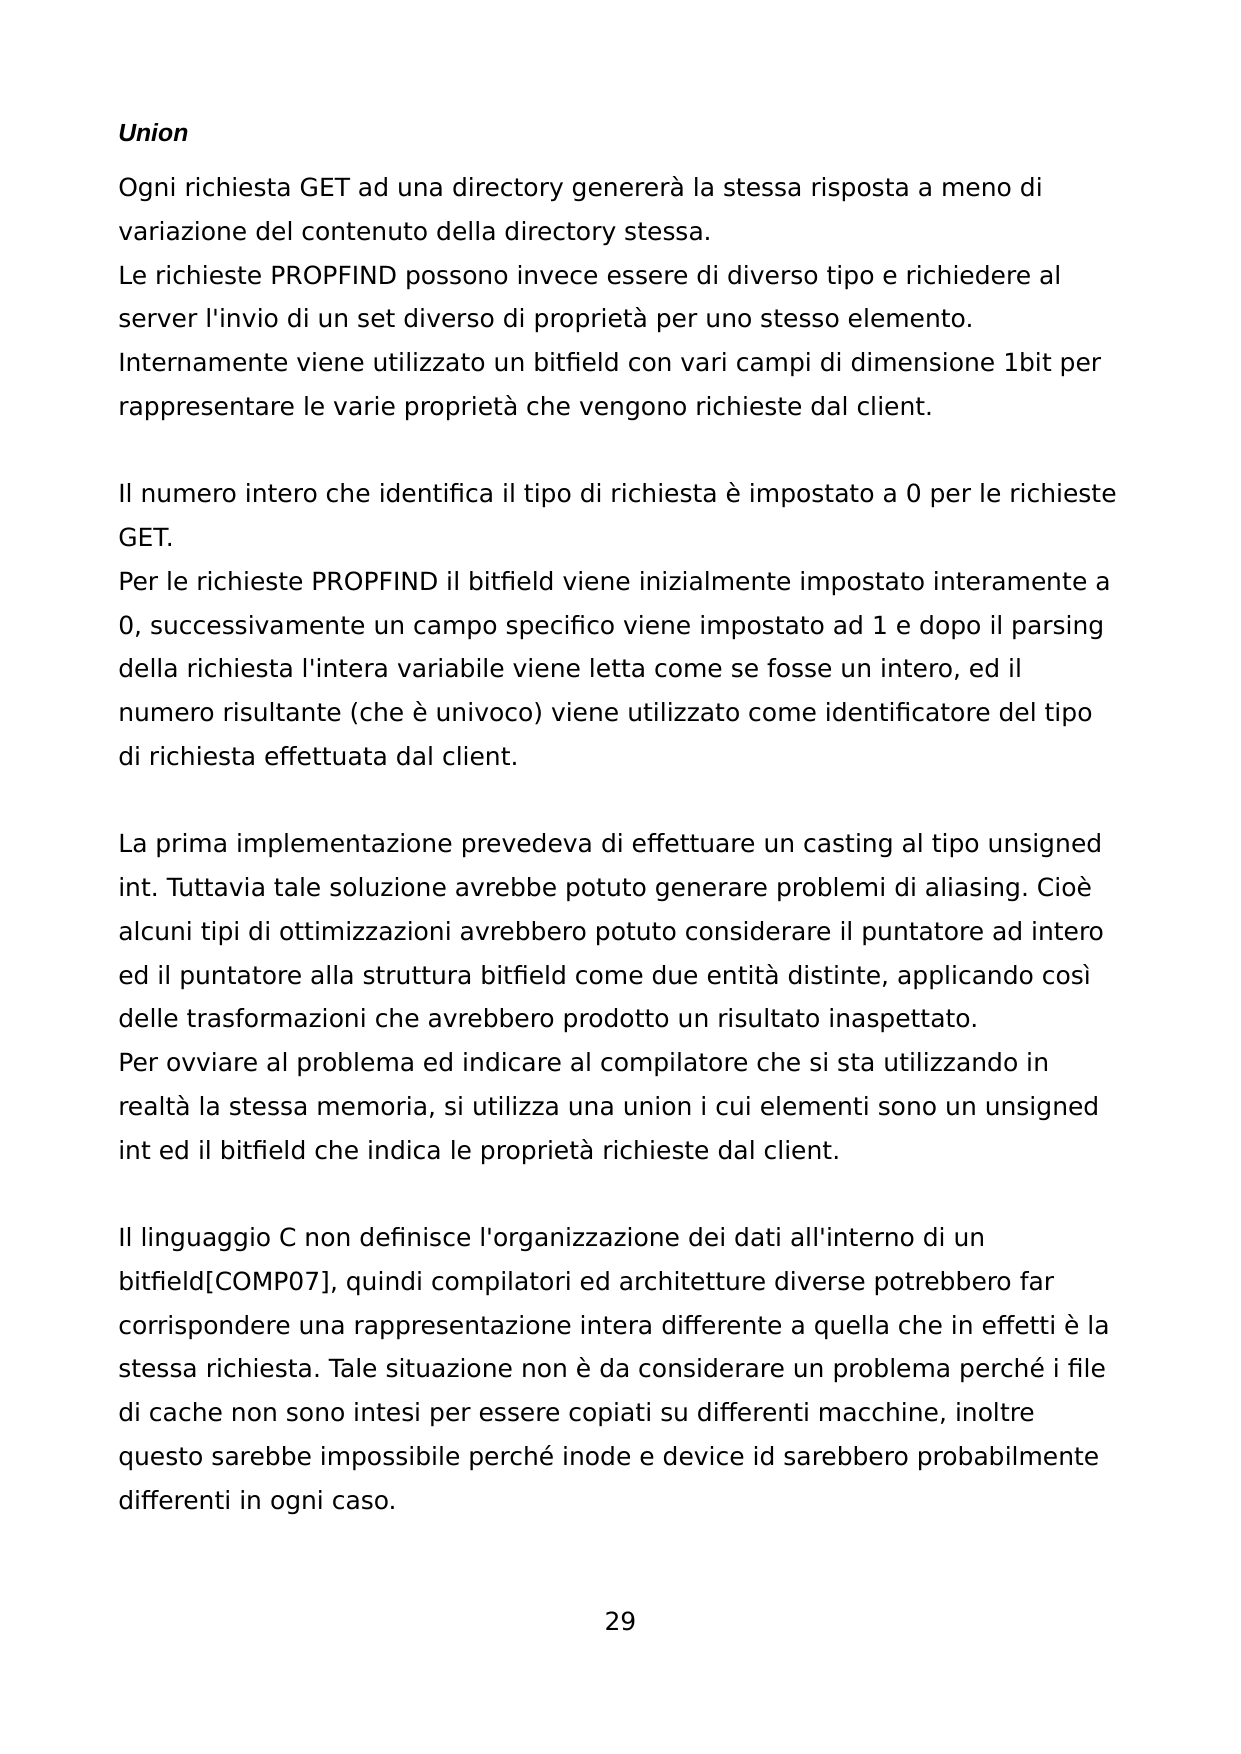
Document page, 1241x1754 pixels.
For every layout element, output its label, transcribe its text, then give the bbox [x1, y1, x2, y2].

text Il linguaggio C non definisce l'organizzazione dei dati all'interno di un bitfield[COMP07], quindi compilatori ed architetture diverse potrebbero far corrispondere una rappresentazione intera differente a quella che in effetti è la stessa richiesta. Tale situazione non è da considerare un problema perché i file di cache non sono intesi per essere copiati su differenti macchine, inoltre questo sarebbe impossibile perché inode e device id sarebbero probabilmente differenti in ogni caso. [118, 1223, 1122, 1515]
text Internamente viene utilizzato un bitfield con vari campi di dimensione 1bit per rappresentare le varie proprietà che vengono richieste dal client. [118, 348, 1122, 421]
text Il numero intero che identifica il tipo di richiesta è impostato a 0 per le richieste GET. [118, 480, 1122, 553]
subtitle Union [118, 118, 1122, 147]
text Per ovviare al problema ed indicare al compilatore che si sta utilizzando in realtà la stessa memoria, si utilizza una union i cui elementi sono un unsigned int ed il bitfield che indica le proprietà richieste dal client. [118, 1048, 1122, 1165]
text Per le richieste PROPFIND il bitfield viene inizialmente impostato interamente a 0, successivamente un campo specifico viene impostato ad 1 e dopo il parsing della richiesta l'intera variabile viene letta come se fosse un intero, ed il numero risultante (che è univoco) viene utilizzato come identificatore del tipo di richiesta effettuata dal client. [118, 567, 1122, 771]
text La prima implementazione prevedeva di effettuare un casting al tipo unsigned int. Tuttavia tale soluzione avrebbe potuto generare problemi di aliasing. Cioè alcuni tipi di ottimizzazioni avrebbero potuto considerare il puntatore ad intero ed il puntatore alla struttura bitfield come due entità distinte, applicando così delle trasformazioni che avrebbero prodotto un risultato inaspettato. [118, 830, 1122, 1034]
text Ogni richiesta GET ad una directory genererà la stessa risposta a meno di variazione del contenuto della directory stessa. [118, 173, 1122, 246]
text Le richieste PROPFIND possono invece essere di diverso tipo e richiedere al server l'invio di un set diverso di proprietà per uno stesso elemento. [118, 261, 1122, 334]
